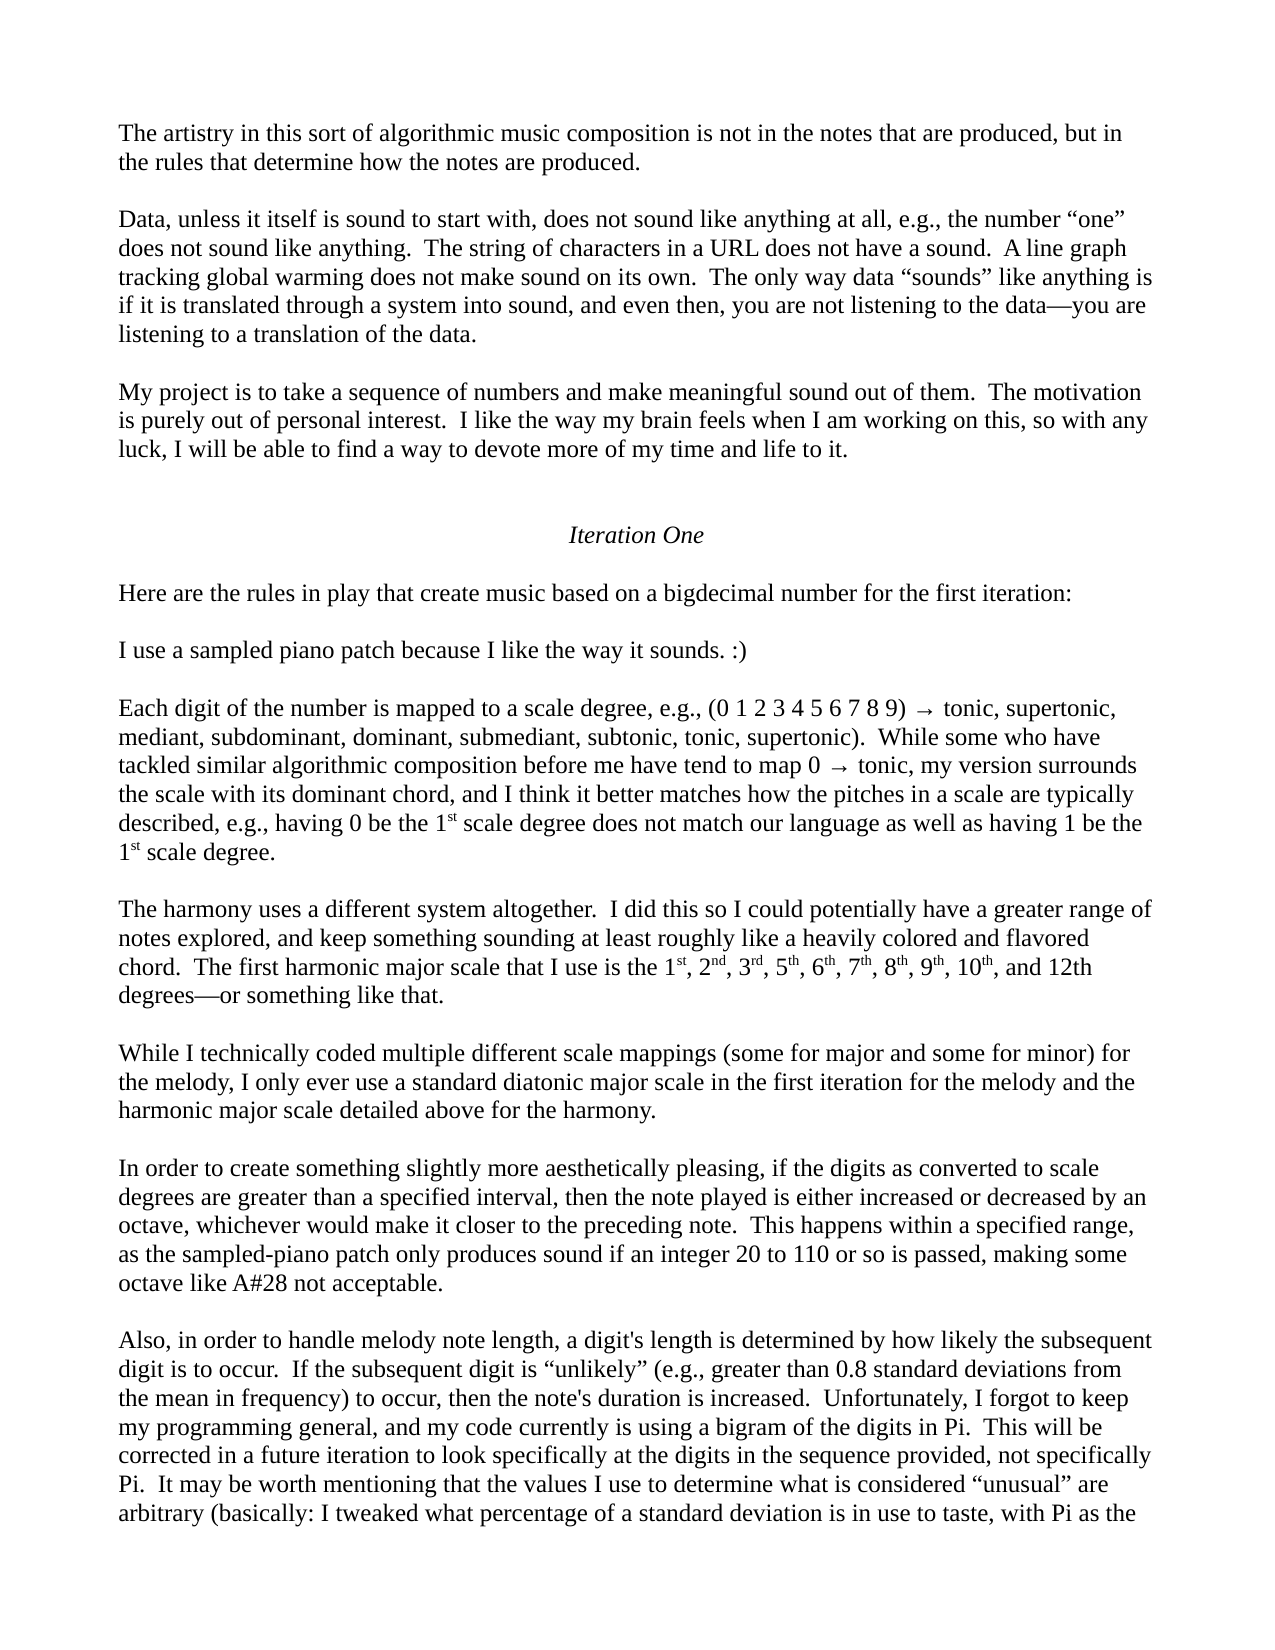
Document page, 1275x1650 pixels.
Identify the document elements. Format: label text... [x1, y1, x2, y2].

text The artistry in this sort of algorithmic music composition is not in the notes that are produced, but in the rules that determine how the notes are produced. [118, 118, 1157, 176]
text I use a sampled piano patch because I like the way it sounds. :) [118, 636, 1157, 664]
text My project is to take a sequence of numbers and make meaningful sound out of them. The motivation is purely out of personal interest. I like the way my brain feels when I am working on this, so with any luck, I will be able to find a way to devote more of my time and life to it. [118, 377, 1157, 463]
text Each digit of the number is mapped to a scale degree, e.g., (0 1 2 3 4 5 6 7 8 9) → tonic, supertonic, mediant, subdominant, dominant, submediant, subtonic, tonic, supertonic). While some who have tackled similar algorithmic composition before me have tend to map 0 → tonic, my version surrounds the scale with its dominant chord, and I think it better matches how the pitches in a scale are typically described, e.g., having 0 be the 1st scale degree does not match our language as well as having 1 be the 1st scale degree. [118, 693, 1157, 866]
text Here are the rules in play that create music based on a bigdecimal number for the first iteration: [118, 578, 1157, 607]
text Also, in order to handle melody note length, a digit's length is determined by how likely the subsequent digit is to occur. If the subsequent digit is “unlikely” (e.g., greater than 0.8 standard deviations from the mean in frequency) to occur, then the note's duration is increased. Unfortunately, I forgot to keep my programming general, and my code currently is using a bigram of the digits in Pi. This will be corrected in a future iteration to look specifically at the digits in the sequence provided, not specifically Pi. It may be worth mentioning that the values I use to determine what is considered “unusual” are arbitrary (basically: I tweaked what percentage of a standard deviation is in use to taste, with Pi as the [118, 1326, 1157, 1527]
text Iteration One [118, 521, 1157, 549]
text The harmony uses a different system altogether. I did this so I could potentially have a greater range of notes explored, and keep something sounding at least roughly like a heavily colored and flavored chord. The first harmonic major scale that I use is the 1st, 2nd, 3rd, 5th, 6th, 7th, 8th, 9th, 10th, and 12th degrees—or something like that. [118, 894, 1157, 1009]
text In order to create something slightly more aesthetically pleasing, if the digits as converted to scale degrees are greater than a specified interval, then the note played is either increased or decreased by an octave, whichever would make it closer to the preceding note. This happens within a specified range, as the sampled-piano patch only produces sound if an integer 20 to 110 or so is passed, making some octave like A#28 not acceptable. [118, 1153, 1157, 1297]
text While I technically coded multiple different scale mappings (some for major and some for minor) for the melody, I only ever use a standard diatonic major scale in the first iteration for the melody and the harmonic major scale detailed above for the harmony. [118, 1038, 1157, 1124]
text Data, unless it itself is sound to start with, does not sound like anything at all, e.g., the number “one” does not sound like anything. The string of characters in a URL does not have a sound. A line graph tracking global warming does not make sound on its own. The only way data “sounds” like anything is if it is translated through a system into sound, and even then, you are not listening to the data—you are listening to a translation of the data. [118, 204, 1157, 348]
